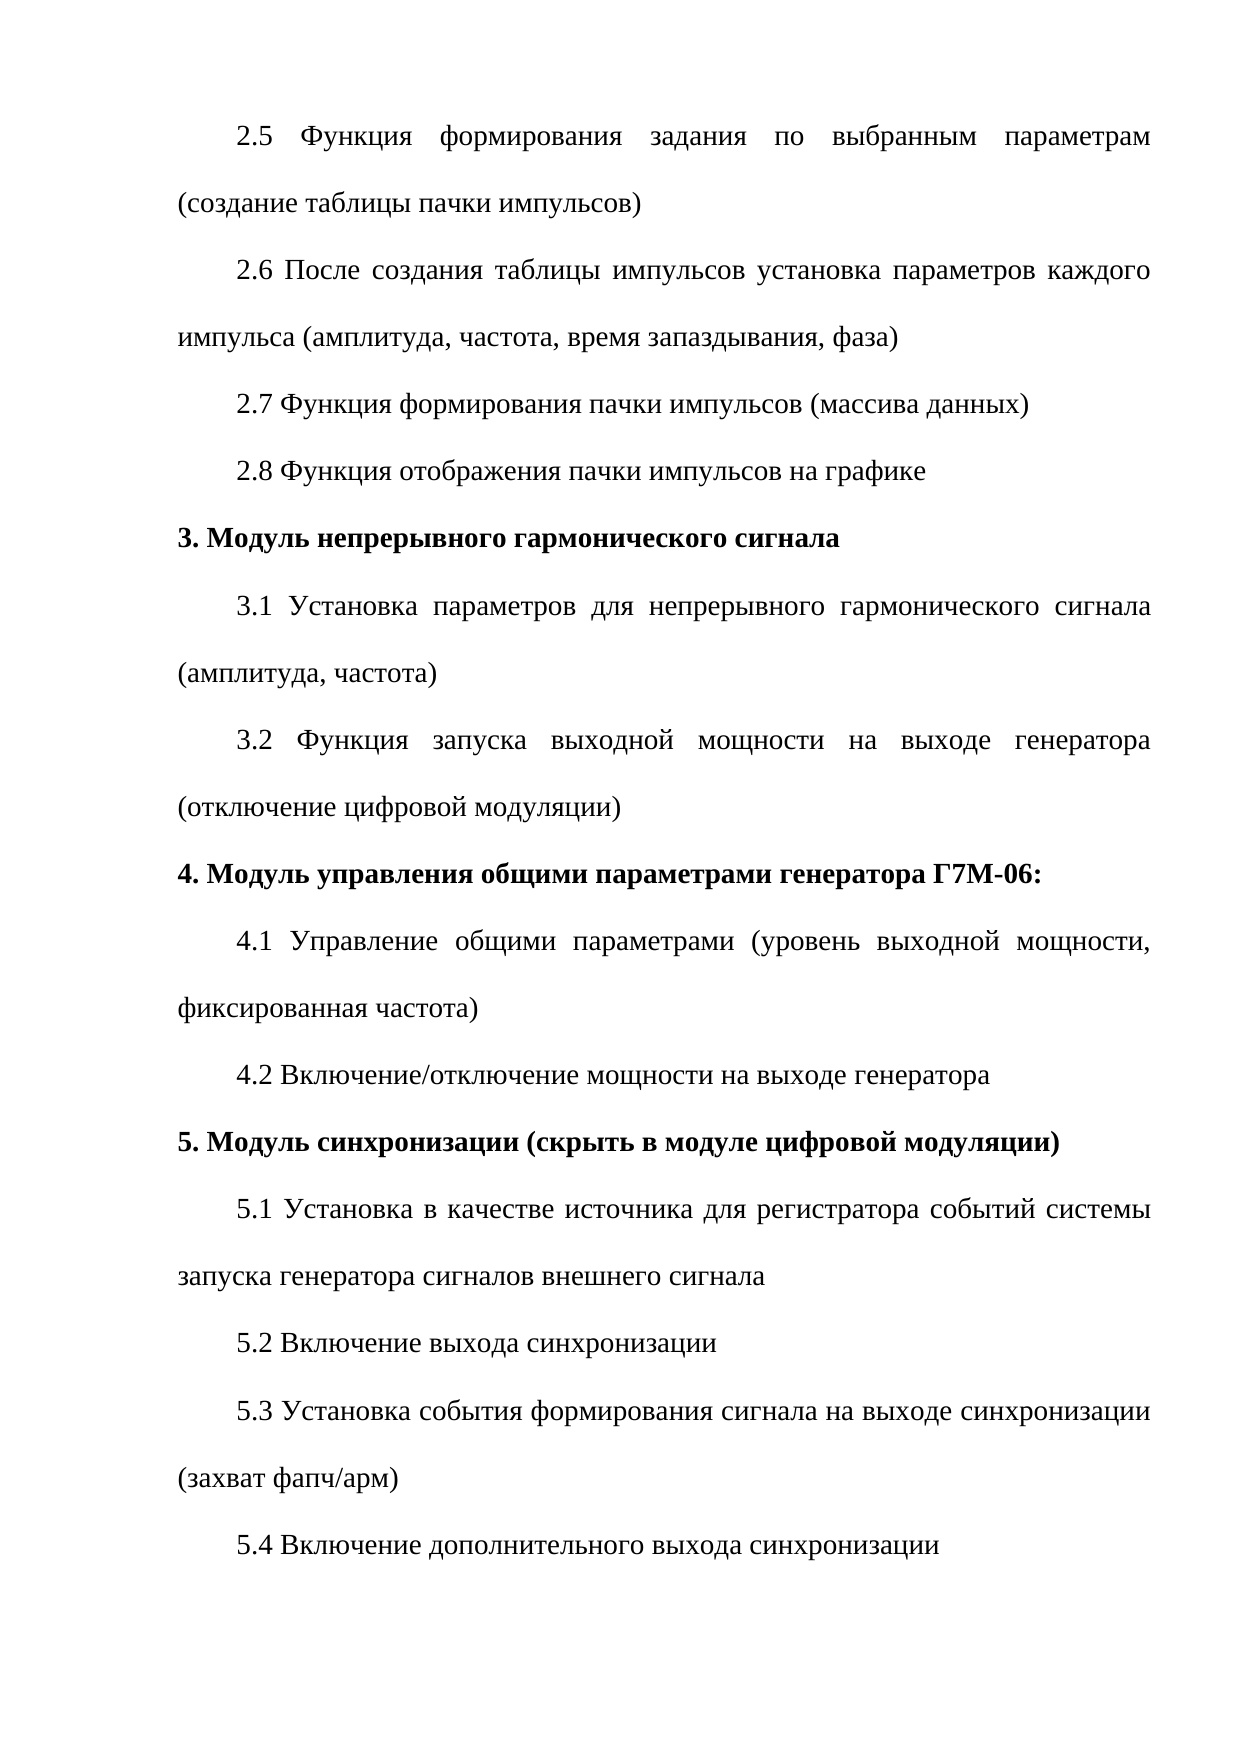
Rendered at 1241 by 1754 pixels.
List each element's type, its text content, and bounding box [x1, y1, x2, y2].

text 5. Модуль синхронизации (скрыть в модуле цифровой модуляции) [177, 1124, 1152, 1158]
text 3.2 Функция запуска выходной мощности на выходе генератора (отключение цифровой модуляции) [177, 722, 1152, 822]
text 2.7 Функция формирования пачки импульсов (массива данных) [177, 386, 1152, 420]
text 2.6 После создания таблицы импульсов установка параметров каждого импульса (амплитуда, частота, время запаздывания, фаза) [177, 252, 1152, 353]
text 2.5 Функция формирования задания по выбранным параметрам (создание таблицы пачки импульсов) [177, 118, 1152, 219]
text 5.4 Включение дополнительного выхода синхронизации [177, 1527, 1152, 1560]
text 4.2 Включение/отключение мощности на выходе генератора [177, 1057, 1152, 1091]
text 5.2 Включение выхода синхронизации [177, 1326, 1152, 1359]
text 2.8 Функция отображения пачки импульсов на графике [177, 453, 1152, 487]
text 3.1 Установка параметров для непрерывного гармонического сигнала (амплитуда, частота) [177, 588, 1152, 688]
text 5.1 Установка в качестве источника для регистратора событий системы запуска генератора сигналов внешнего сигнала [177, 1191, 1152, 1292]
text 4.1 Управление общими параметрами (уровень выходной мощности, фиксированная частота) [177, 923, 1152, 1024]
text 5.3 Установка события формирования сигнала на выходе синхронизации (захват фапч/арм) [177, 1393, 1152, 1493]
text 4. Модуль управления общими параметрами генератора Г7М-06: [177, 856, 1152, 889]
text 3. Модуль непрерывного гармонического сигнала [177, 521, 1152, 554]
